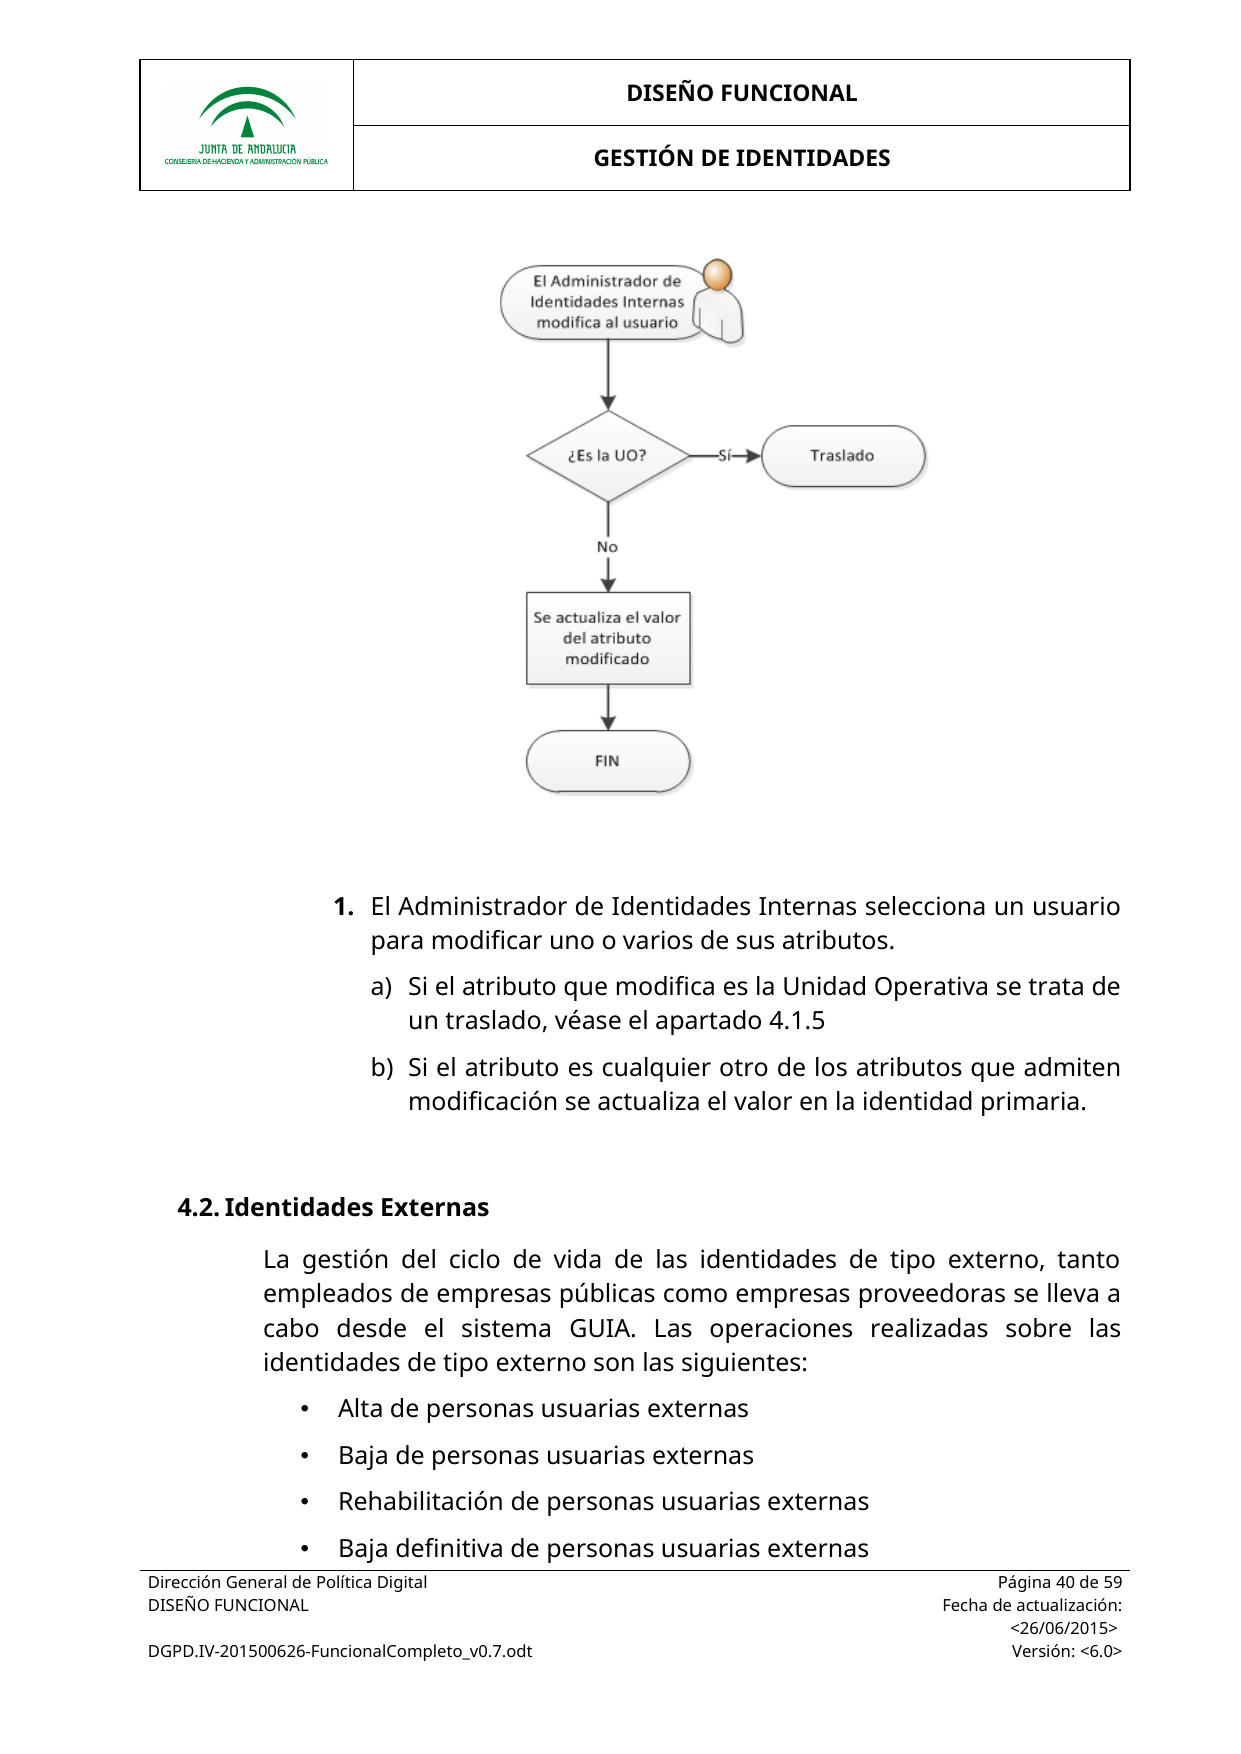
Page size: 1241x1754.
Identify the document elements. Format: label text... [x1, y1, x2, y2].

list Si el atributo es cualquier otro de los atributos que admiten modificación se actualiza el valor en la identidad primaria. [370, 1049, 1122, 1118]
list El Administrador de Identidades Internas selecciona un usuario para modificar uno o varios de sus atributos. [333, 888, 1122, 956]
list Rehabilitación de personas usuarias externas [300, 1484, 1122, 1518]
list Baja de personas usuarias externas [300, 1437, 1122, 1471]
subtitle Identidades Externas [177, 1189, 1122, 1223]
list Si el atributo que modifica es la Unidad Operativa se trata de un traslado, véase el apartado 4.1.5 [370, 969, 1122, 1037]
text La gestión del ciclo de vida de las identidades de tipo externo, tanto empleados de empresas públicas como empresas proveedoras se lleva a cabo desde el sistema GUIA. Las operaciones realizadas sobre las identidades de tipo externo son las siguientes: [263, 1242, 1122, 1378]
list Baja definitiva de personas usuarias externas [300, 1531, 1122, 1564]
picture [500, 251, 929, 796]
picture [164, 85, 330, 165]
list Alta de personas usuarias externas [300, 1391, 1122, 1425]
